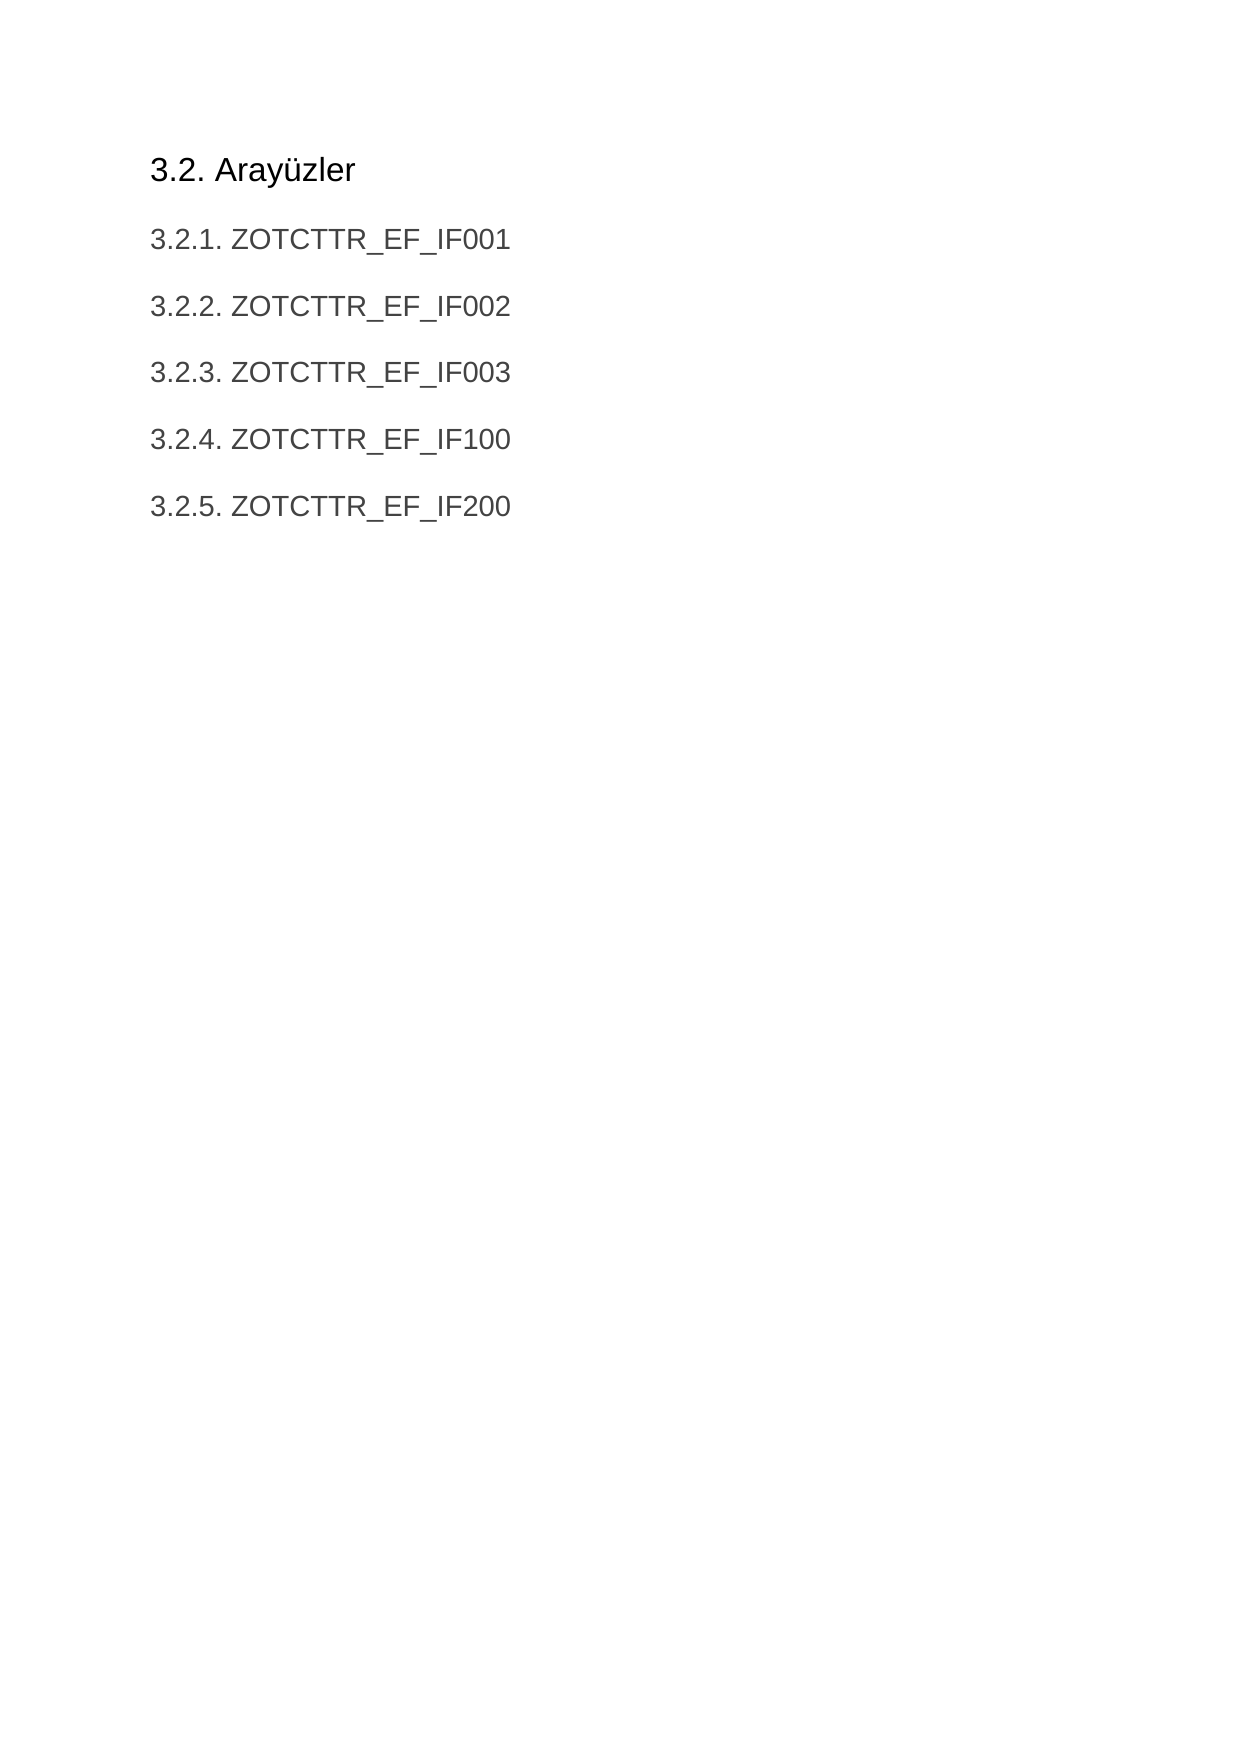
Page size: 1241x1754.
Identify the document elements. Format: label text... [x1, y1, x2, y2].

subtitle 3.2.2. ZOTCTTR_EF_IF002 [150, 289, 1090, 322]
subtitle 3.2.4. ZOTCTTR_EF_IF100 [150, 422, 1090, 456]
subtitle 3.2.5. ZOTCTTR_EF_IF200 [150, 489, 1090, 523]
subtitle 3.2.1. ZOTCTTR_EF_IF001 [150, 222, 1090, 255]
subtitle 3.2. Arayüzler [150, 150, 1090, 188]
subtitle 3.2.3. ZOTCTTR_EF_IF003 [150, 356, 1090, 389]
